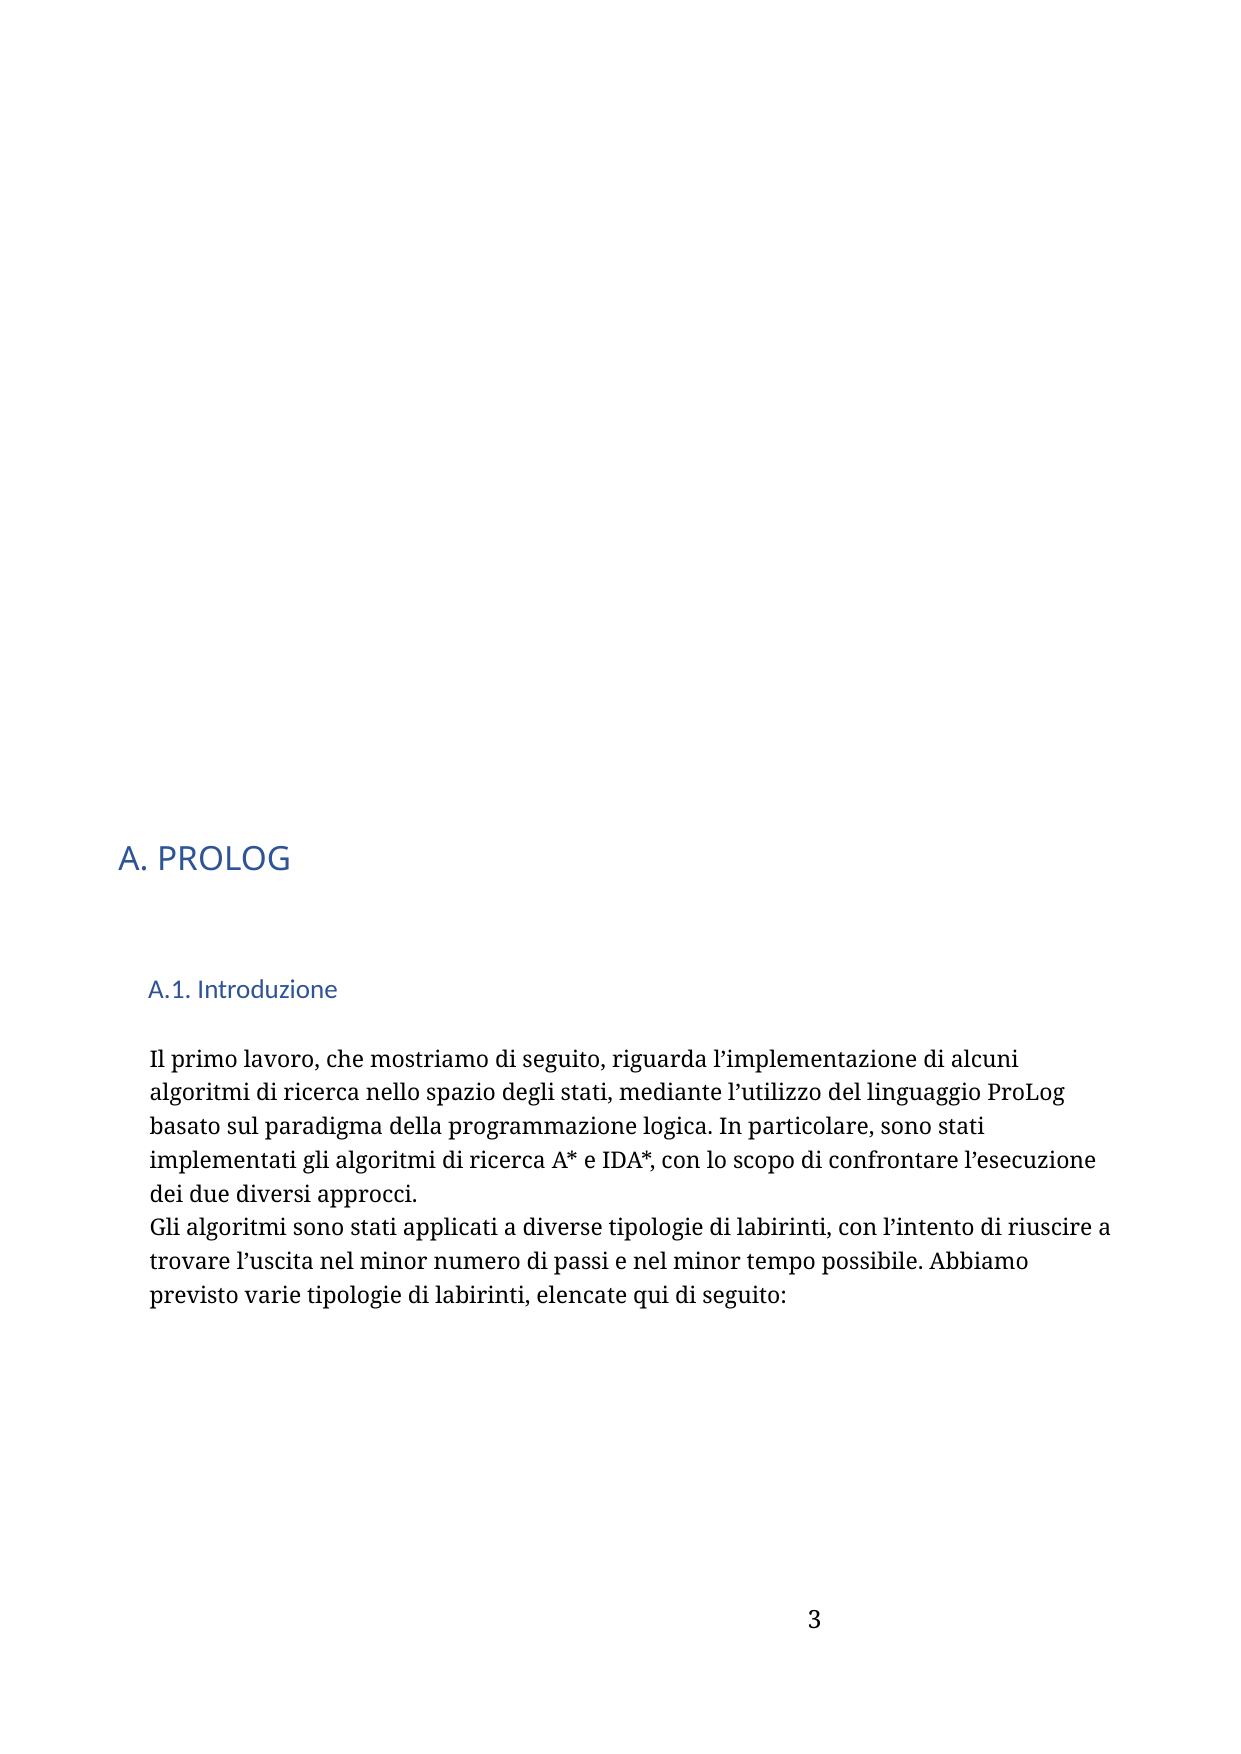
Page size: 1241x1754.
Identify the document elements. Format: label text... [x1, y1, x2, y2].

subtitle A. PROLOG [118, 834, 821, 880]
text Gli algoritmi sono stati applicati a diverse tipologie di labirinti, con l’intento di riuscire a trovare l’uscita nel minor numero di passi e nel minor tempo possibile. Abbiamo previsto varie tipologie di labirinti, elencate qui di seguito: [149, 1211, 1122, 1310]
text Il primo lavoro, che mostriamo di seguito, riguarda l’implementazione di alcuni algoritmi di ricerca nello spazio degli stati, mediante l’utilizzo del linguaggio ProLog basato sul paradigma della programmazione logica. In particolare, sono stati implementati gli algoritmi di ricerca A* e IDA*, con lo scopo di confrontare l’esecuzione dei due diversi approcci. [149, 1042, 1122, 1209]
subtitle A.1. Introduzione [148, 972, 821, 1005]
